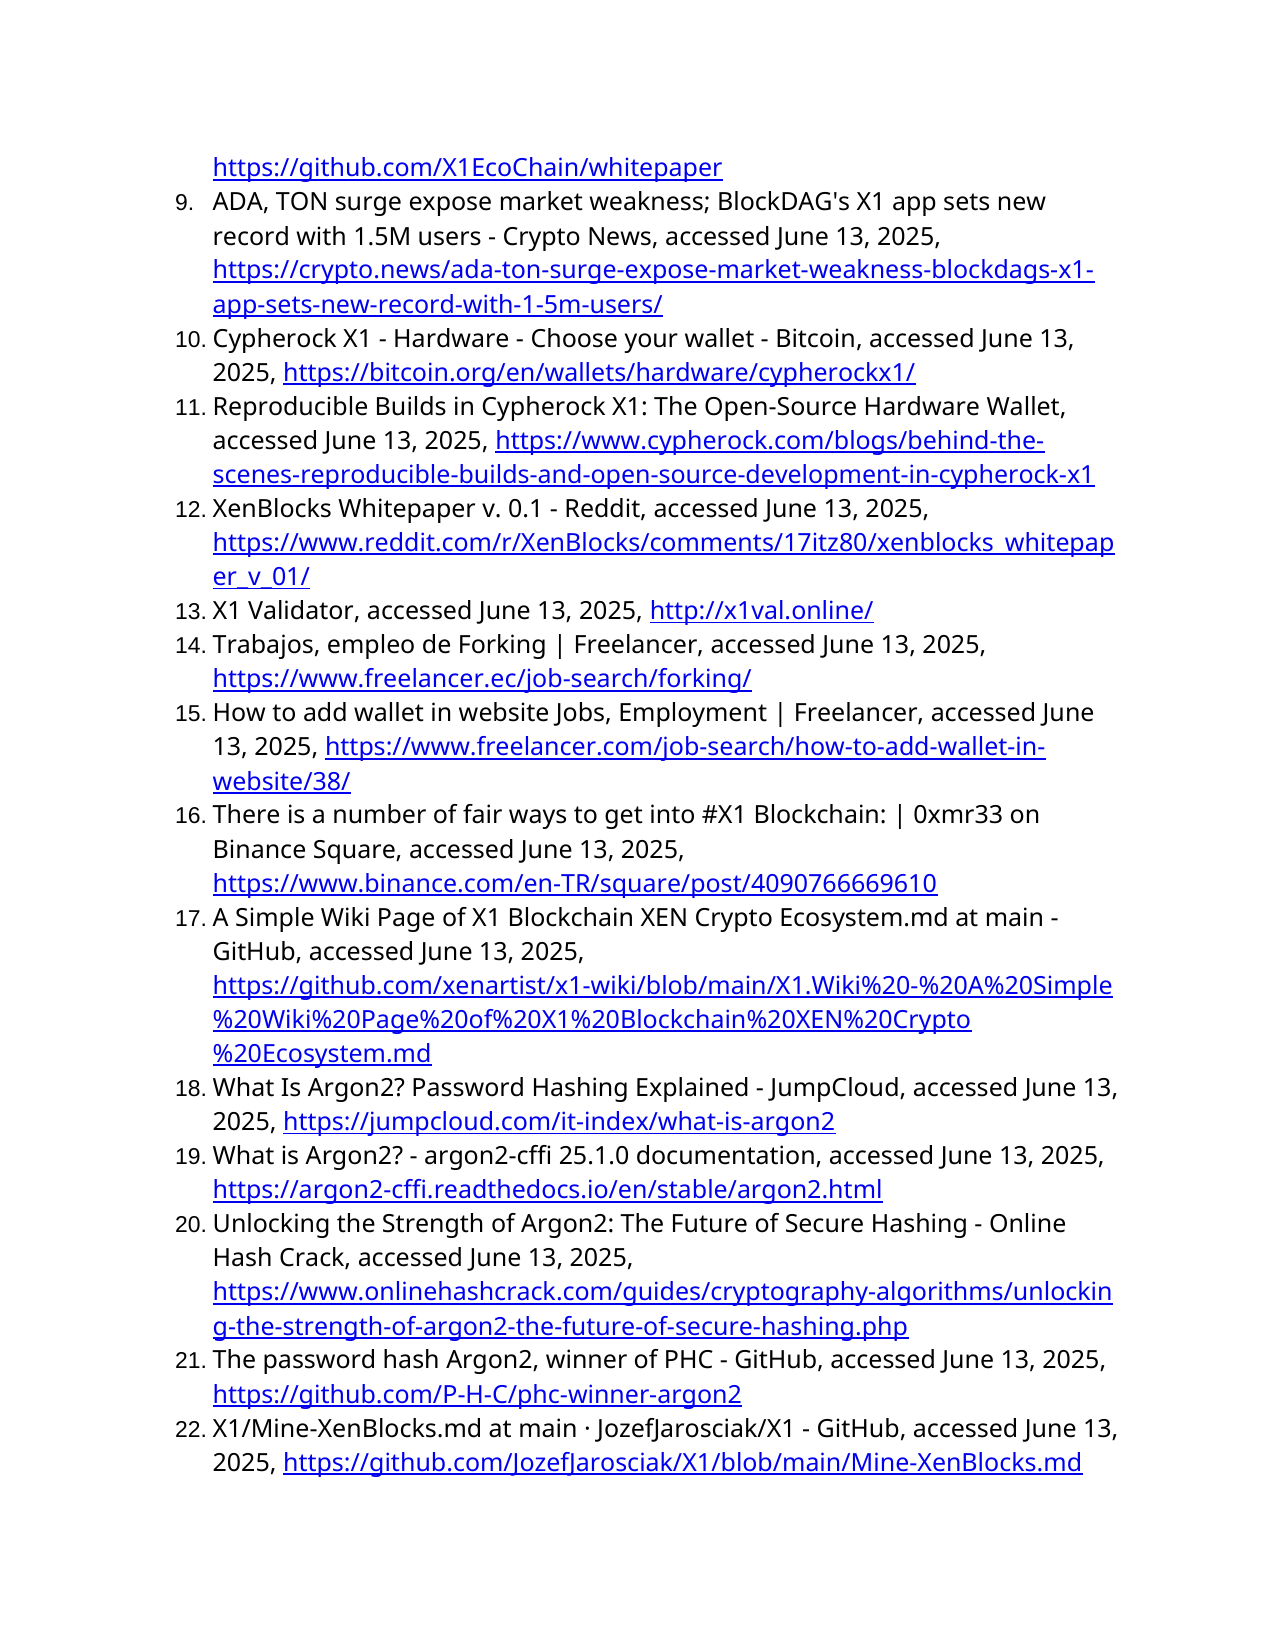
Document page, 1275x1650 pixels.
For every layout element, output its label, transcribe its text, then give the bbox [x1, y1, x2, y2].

list Unlocking the Strength of Argon2: The Future of Secure Hashing - Online Hash Crack, accessed June 13, 2025, https://www.onlinehashcrack.com/guides/cryptography-algorithms/unlocking-the-strength-of-argon2-the-future-of-secure-hashing.php [175, 1206, 1125, 1342]
list Reproducible Builds in Cypherock X1: The Open-Source Hardware Wallet, accessed June 13, 2025, https://www.cypherock.com/blogs/behind-the-scenes-reproducible-builds-and-open-source-development-in-cypherock-x1 [175, 388, 1125, 491]
list ADA, TON surge expose market weakness; BlockDAG's X1 app sets new record with 1.5M users - Crypto News, accessed June 13, 2025, https://crypto.news/ada-ton-surge-expose-market-weakness-blockdags-x1-app-sets-new-record-with-1-5m-users/ [175, 184, 1125, 320]
list https://github.com/X1EcoChain/whitepaper [175, 150, 1125, 184]
list How to add wallet in website Jobs, Employment | Freelancer, accessed June 13, 2025, https://www.freelancer.com/job-search/how-to-add-wallet-in-website/38/ [175, 695, 1125, 797]
list XenBlocks Whitepaper v. 0.1 - Reddit, accessed June 13, 2025, https://www.reddit.com/r/XenBlocks/comments/17itz80/xenblocks_whitepaper_v_01/ [175, 491, 1125, 593]
list A Simple Wiki Page of X1 Blockchain XEN Crypto Ecosystem.md at main - GitHub, accessed June 13, 2025, https://github.com/xenartist/x1-wiki/blob/main/X1.Wiki%20-%20A%20Simple%20Wiki%20Page%20of%20X1%20Blockchain%20XEN%20Crypto%20Ecosystem.md [175, 899, 1125, 1070]
list What is Argon2? - argon2-cffi 25.1.0 documentation, accessed June 13, 2025, https://argon2-cffi.readthedocs.io/en/stable/argon2.html [175, 1138, 1125, 1206]
list X1 Validator, accessed June 13, 2025, http://x1val.online/ [175, 593, 1125, 627]
list X1/Mine-XenBlocks.md at main · JozefJarosciak/X1 - GitHub, accessed June 13, 2025, https://github.com/JozefJarosciak/X1/blob/main/Mine-XenBlocks.md [175, 1410, 1125, 1478]
list What Is Argon2? Password Hashing Explained - JumpCloud, accessed June 13, 2025, https://jumpcloud.com/it-index/what-is-argon2 [175, 1070, 1125, 1138]
list Cypherock X1 - Hardware - Choose your wallet - Bitcoin, accessed June 13, 2025, https://bitcoin.org/en/wallets/hardware/cypherockx1/ [175, 320, 1125, 388]
list There is a number of fair ways to get into #X1 Blockchain: | 0xmr33 on Binance Square, accessed June 13, 2025, https://www.binance.com/en-TR/square/post/4090766669610 [175, 797, 1125, 899]
list Trabajos, empleo de Forking | Freelancer, accessed June 13, 2025, https://www.freelancer.ec/job-search/forking/ [175, 627, 1125, 695]
list The password hash Argon2, winner of PHC - GitHub, accessed June 13, 2025, https://github.com/P-H-C/phc-winner-argon2 [175, 1342, 1125, 1410]
